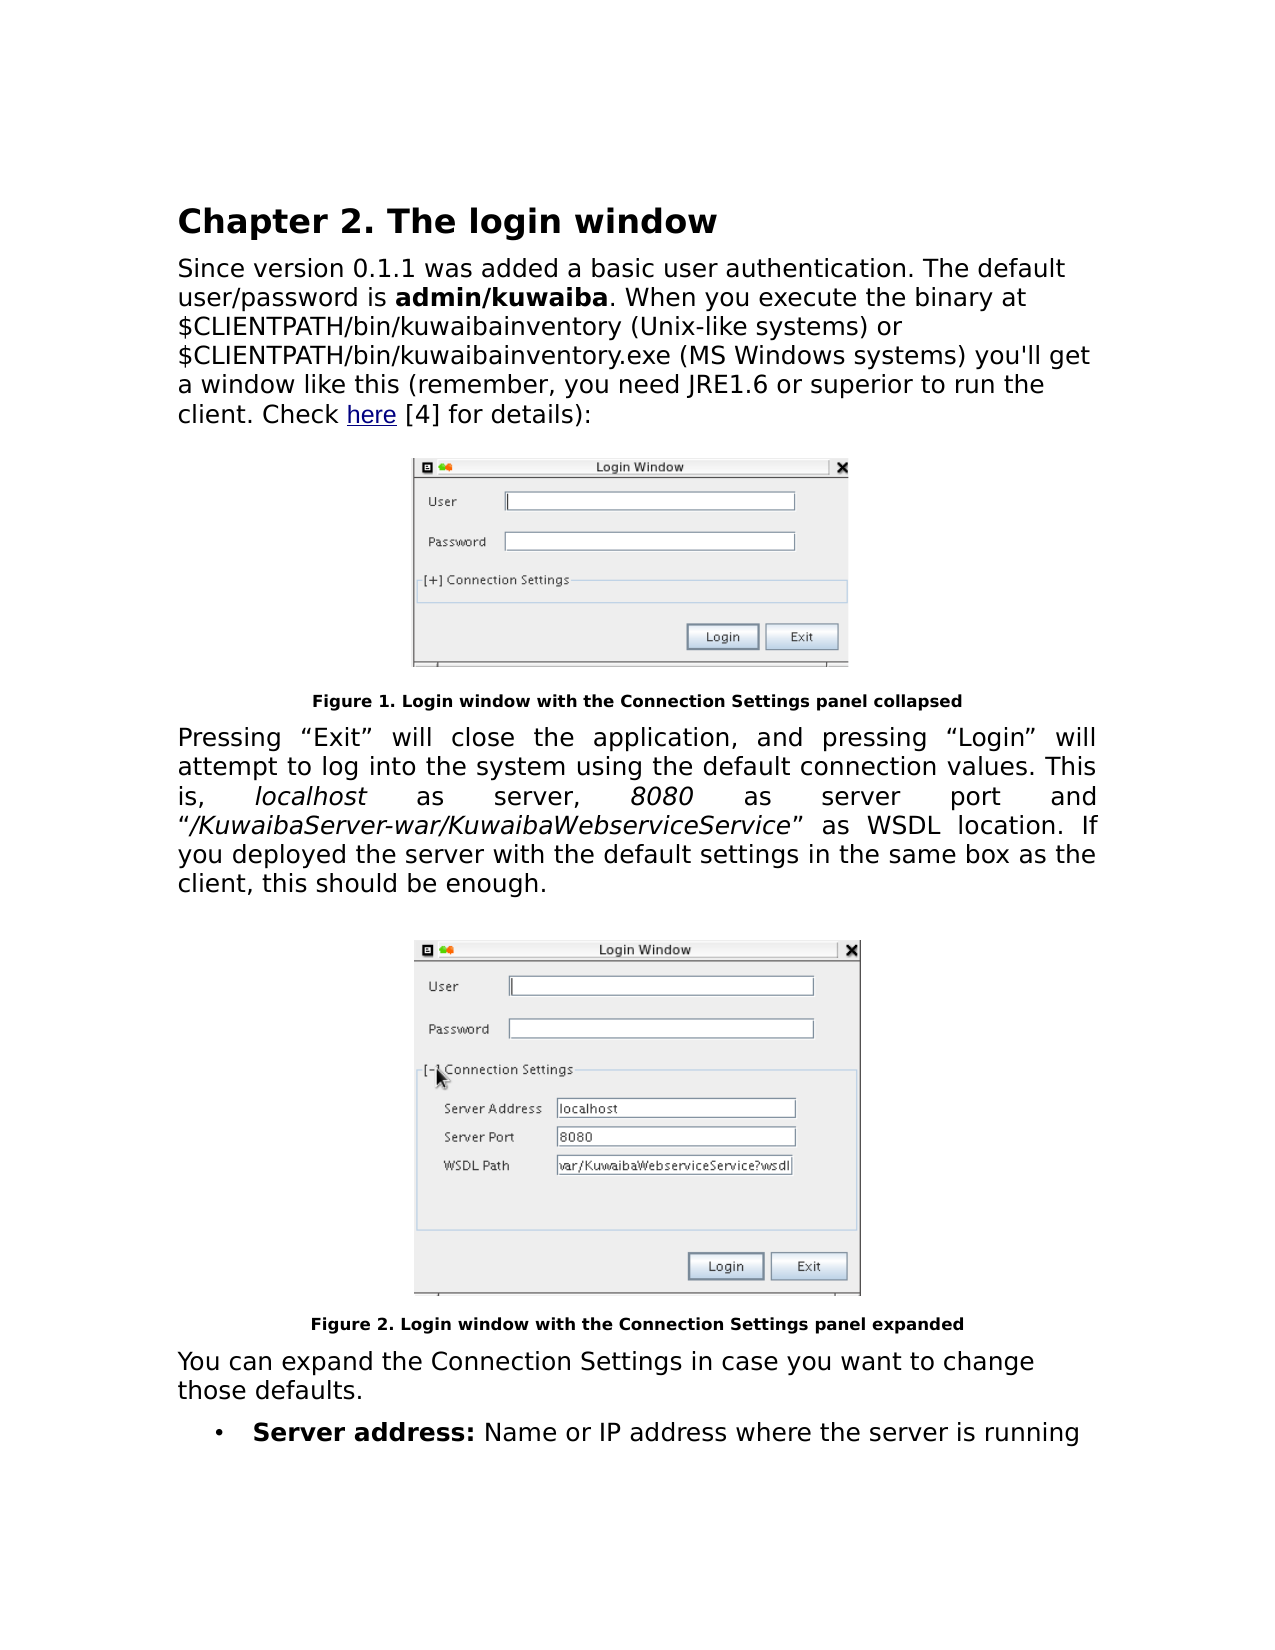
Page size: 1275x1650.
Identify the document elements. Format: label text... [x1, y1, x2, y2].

subtitle Chapter 2. The login window [177, 202, 1098, 241]
list Server address: Name or IP address where the server is running [215, 1418, 1098, 1447]
text You can expand the Connection Settings in case you want to change those defaults. [177, 1347, 1098, 1405]
text Figure 1. Login window with the Connection Settings panel collapsed [177, 691, 1098, 711]
picture [414, 940, 861, 1296]
picture [411, 458, 849, 667]
text Figure 2. Login window with the Connection Settings panel expanded [177, 1315, 1098, 1334]
text Since version 0.1.1 was added a basic user authentication. The default user/password is admin/kuwaiba. When you execute the binary at $CLIENTPATH/bin/kuwaibainventory (Unix-like systems) or $CLIENTPATH/bin/kuwaibainventory.exe (MS Windows systems) you'll get a window like this (remember, you need JRE1.6 or superior to run the client. Check here [4] for details): [177, 254, 1098, 429]
text Pressing “Exit” will close the application, and pressing “Login” will attempt to log into the system using the default connection values. This is, localhost as server, 8080 as server port and “/KuwaibaServer-war/KuwaibaWebserviceService” as WSDL location. If you deployed the server with the default settings in the same box as the client, this should be enough. [177, 723, 1098, 898]
